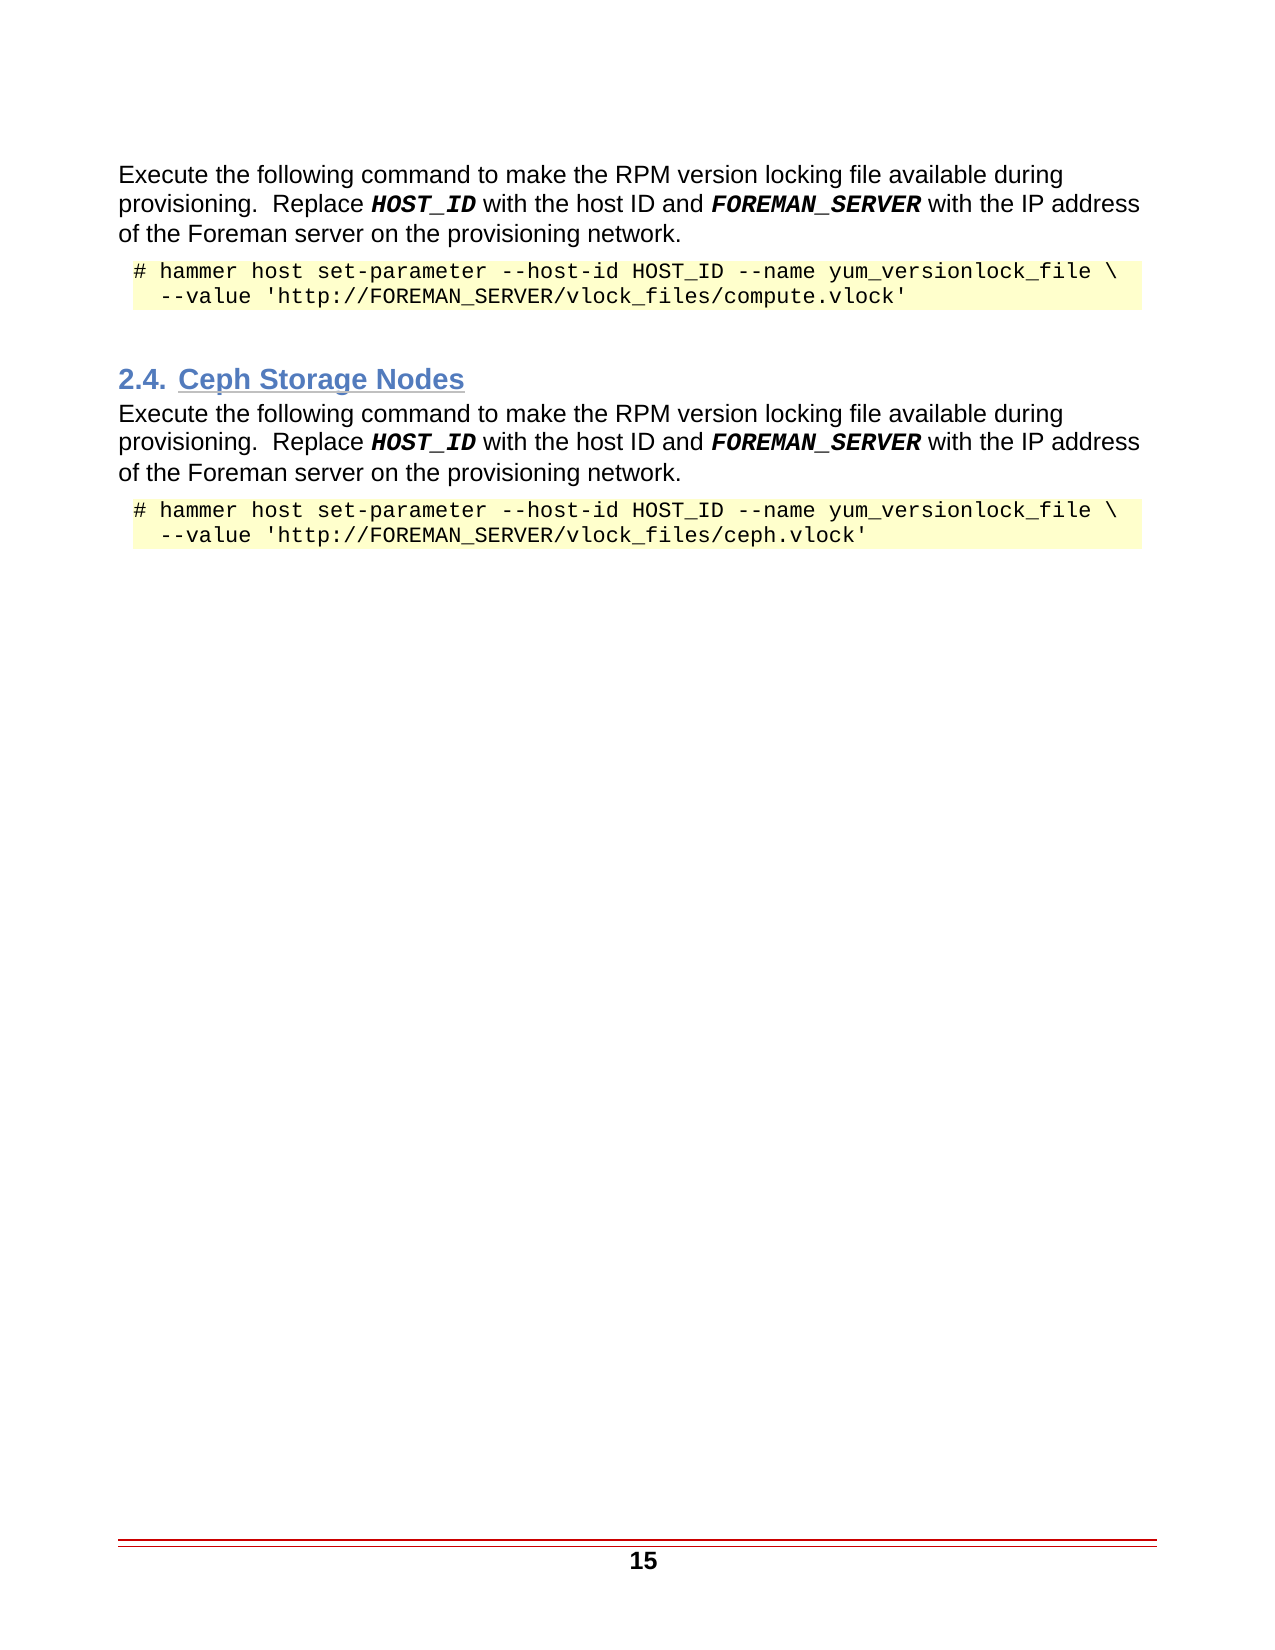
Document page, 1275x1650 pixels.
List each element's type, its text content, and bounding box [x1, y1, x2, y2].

text Execute the following command to make the RPM version locking file available during provisioning. Replace HOST_ID with the host ID and FOREMAN_SERVER with the IP address of the Foreman server on the provisioning network. [118, 160, 1157, 248]
text # hammer host set-parameter --host-id HOST_ID --name yum_versionlock_file \ --value 'http://FOREMAN_SERVER/vlock_files/compute.vlock' [133, 261, 1142, 310]
text # hammer host set-parameter --host-id HOST_ID --name yum_versionlock_file \ --value 'http://FOREMAN_SERVER/vlock_files/ceph.vlock' [133, 499, 1142, 549]
subtitle Ceph Storage Nodes [118, 362, 1157, 396]
text Execute the following command to make the RPM version locking file available during provisioning. Replace HOST_ID with the host ID and FOREMAN_SERVER with the IP address of the Foreman server on the provisioning network. [118, 399, 1157, 487]
